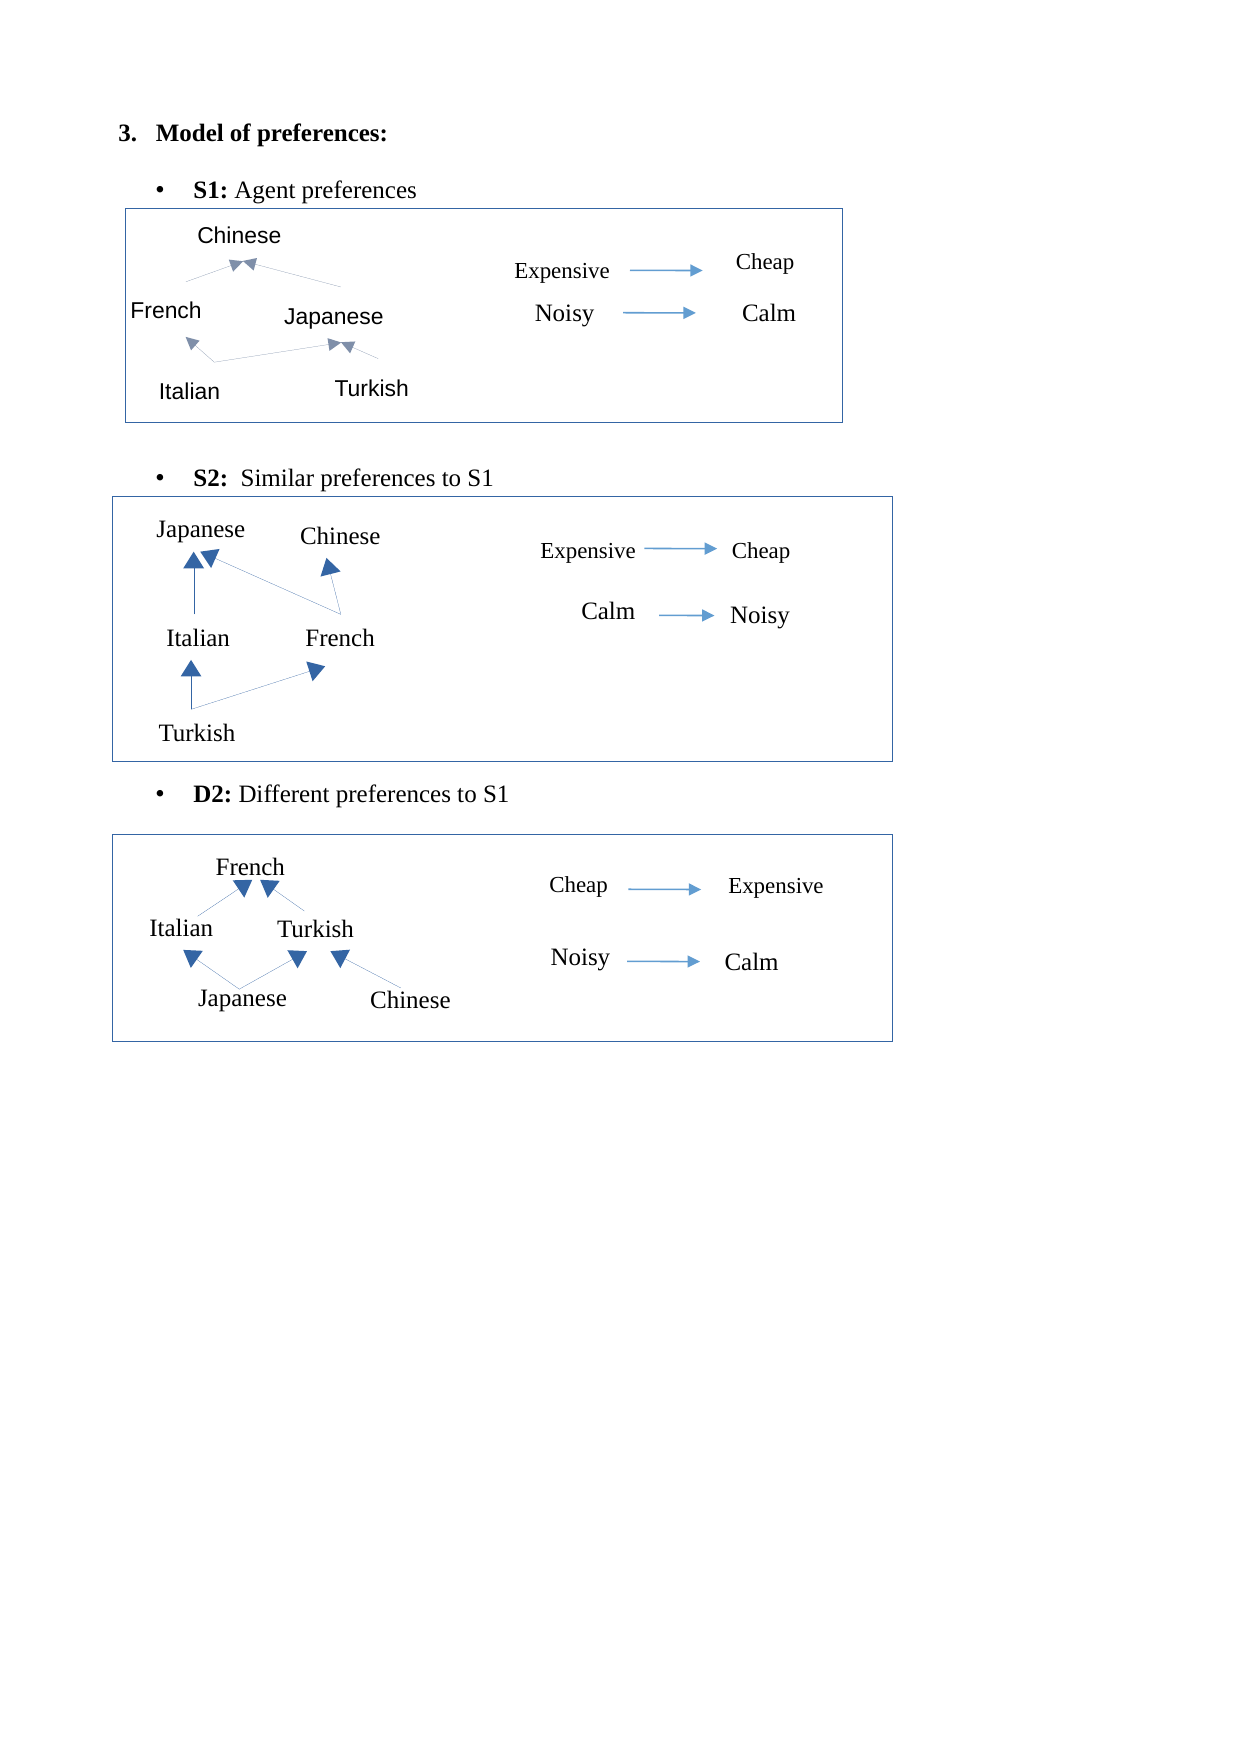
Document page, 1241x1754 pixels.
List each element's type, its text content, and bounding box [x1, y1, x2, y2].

list S1: Agent preferences [156, 176, 1122, 204]
list D2: Different preferences to S1 [156, 779, 1122, 808]
text 3. Model of preferences: [118, 118, 1122, 147]
list S2: Similar preferences to S1 [156, 463, 1122, 492]
